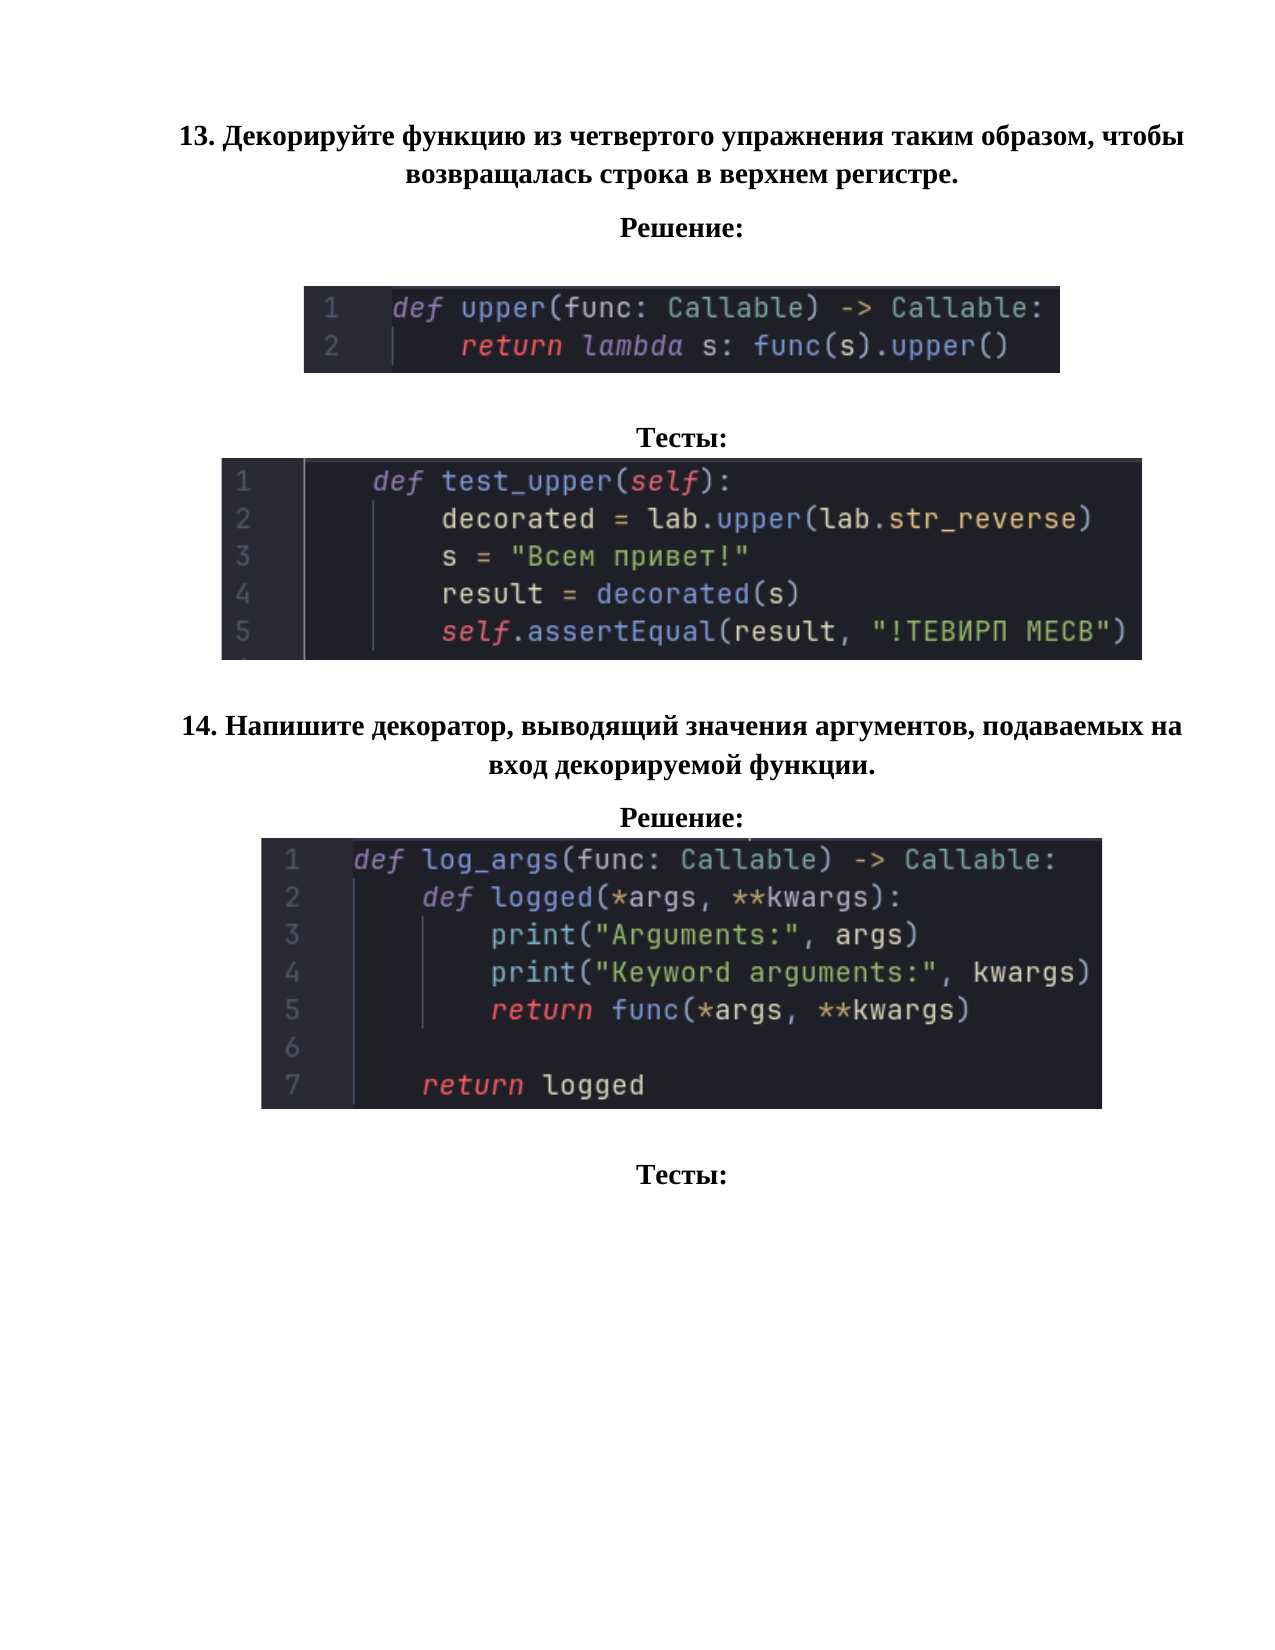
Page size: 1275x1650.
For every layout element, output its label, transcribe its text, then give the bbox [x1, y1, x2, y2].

text Тесты: [177, 1157, 1186, 1190]
picture [261, 838, 1103, 1109]
picture [221, 458, 1142, 660]
text 14. Напишите декоратор, выводящий значения аргументов, подаваемых на вход декорируемой функции. [177, 708, 1186, 781]
text Решение: [177, 800, 1186, 834]
text 13. Декорируйте функцию из четвертого упражнения таким образом, чтобы возвращалась строка в верхнем регистре. [177, 118, 1186, 190]
picture [303, 286, 1060, 373]
text Тесты: [177, 420, 1186, 453]
text Решение: [177, 210, 1186, 243]
